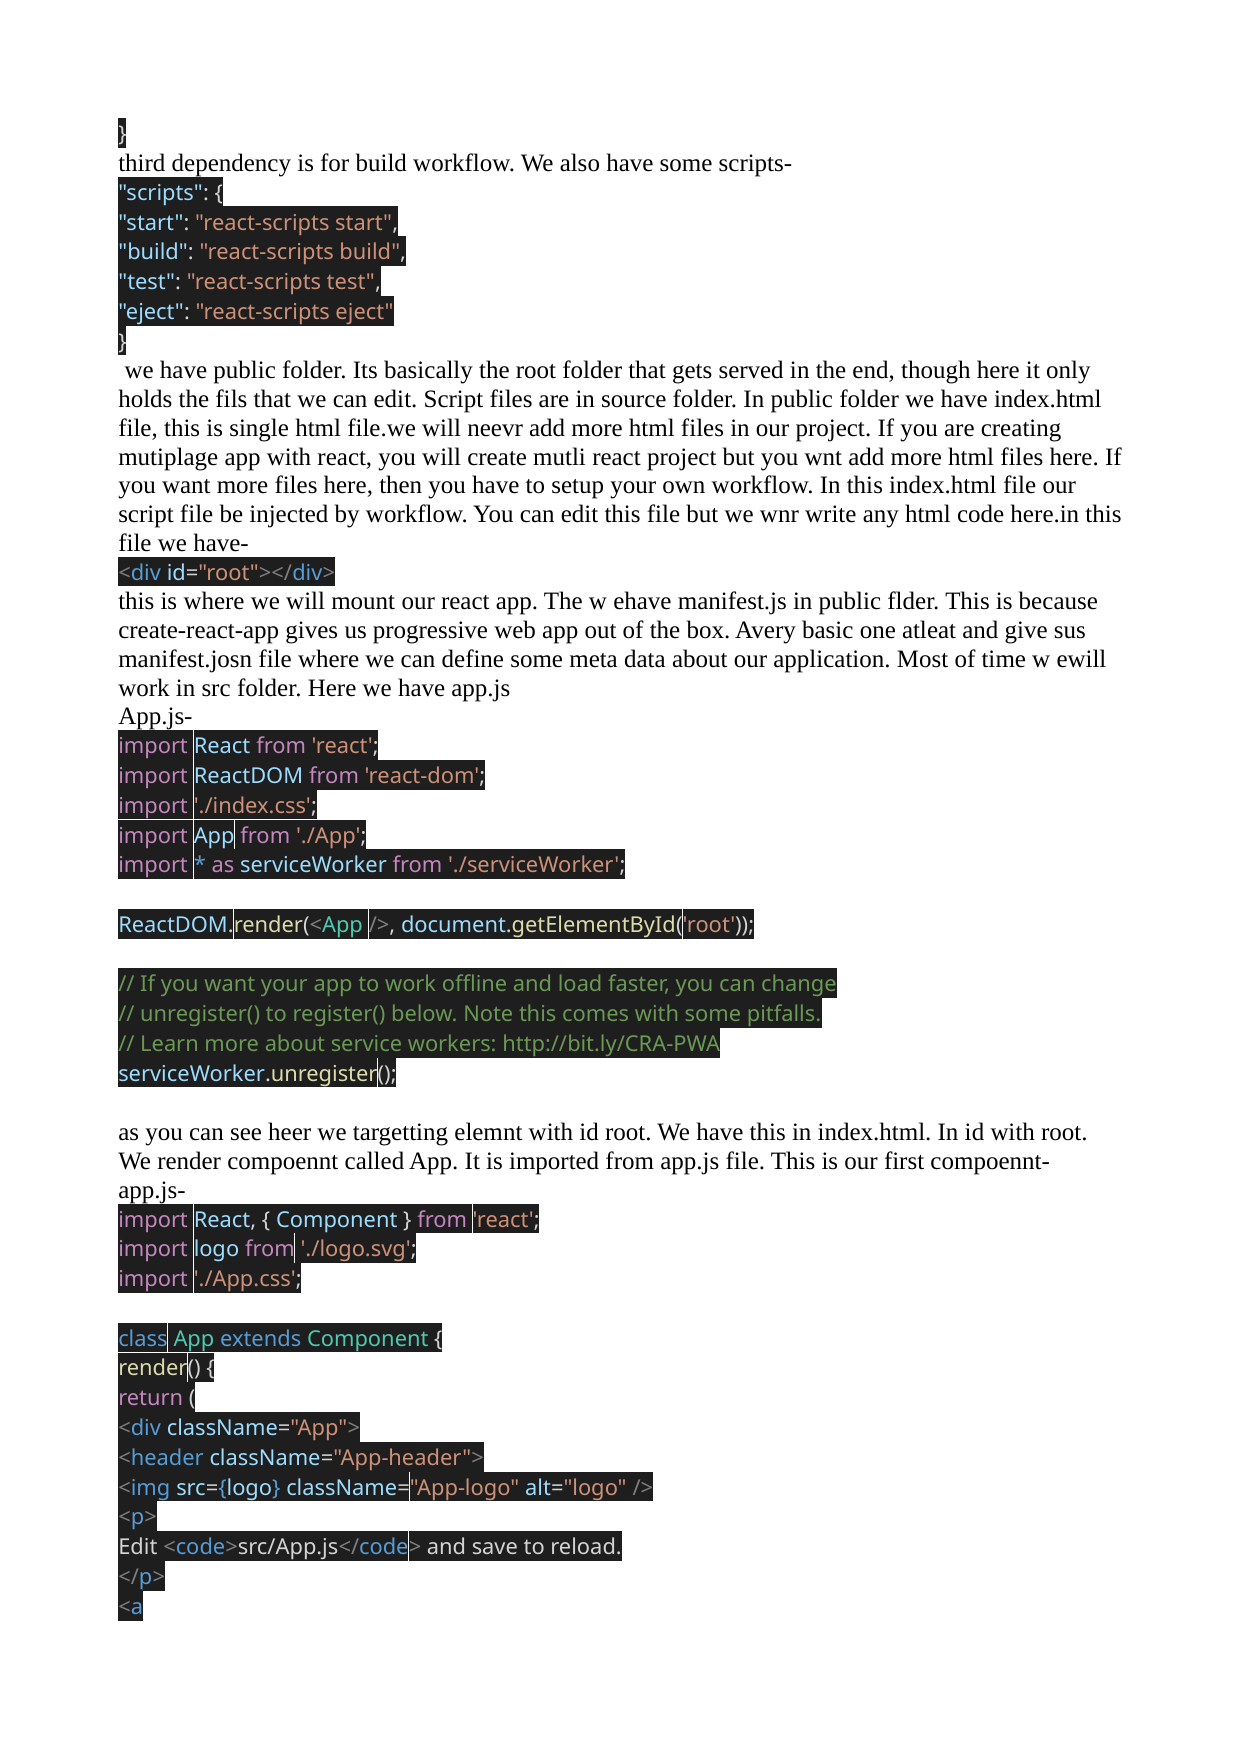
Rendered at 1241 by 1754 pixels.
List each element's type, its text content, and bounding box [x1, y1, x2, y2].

text return ( [118, 1382, 1122, 1412]
text <div className="App"> [118, 1412, 1122, 1442]
text import * as serviceWorker from './serviceWorker'; [118, 849, 1122, 879]
text we have public folder. Its basically the root folder that gets served in the end, though here it only holds the fils that we can edit. Script files are in source folder. In public folder we have index.html file, this is single html file.we will neevr add more html files in our project. If you are creating mutiplage app with react, you will create mutli react project but you wnt add more html files here. If you want more files here, then you have to setup your own workflow. In this index.html file our script file be injected by workflow. You can edit this file but we wnr write any html code here.in this file we have- [118, 355, 1122, 557]
text app.js- [118, 1175, 1122, 1203]
text </p> [118, 1561, 1122, 1591]
text "start": "react-scripts start", [118, 206, 1122, 236]
text import logo from './logo.svg'; [118, 1233, 1122, 1263]
text as you can see heer we targetting elemnt with id root. We have this in index.html. In id with root. We render compoennt called App. It is imported from app.js file. This is our first compoennt- [118, 1117, 1122, 1175]
text "scripts": { [118, 177, 1122, 206]
text <div id="root"></div> [118, 557, 1122, 586]
text // Learn more about service workers: http://bit.ly/CRA-PWA [118, 1028, 1122, 1058]
text } [118, 118, 1122, 148]
text App.js- [118, 701, 1122, 730]
text import './index.css'; [118, 790, 1122, 819]
text <header className="App-header"> [118, 1442, 1122, 1472]
text import React from 'react'; [118, 730, 1122, 760]
text <img src={logo} className="App-logo" alt="logo" /> [118, 1472, 1122, 1501]
text class App extends Component { [118, 1323, 1122, 1352]
text "test": "react-scripts test", [118, 266, 1122, 296]
text <a [118, 1591, 1122, 1621]
text <p> [118, 1501, 1122, 1531]
text } [118, 326, 1122, 355]
text // unregister() to register() below. Note this comes with some pitfalls. [118, 998, 1122, 1028]
text third dependency is for build workflow. We also have some scripts- [118, 148, 1122, 177]
text "build": "react-scripts build", [118, 236, 1122, 266]
text import React, { Component } from 'react'; [118, 1203, 1122, 1233]
text import App from './App'; [118, 819, 1122, 849]
text Edit <code>src/App.js</code> and save to reload. [118, 1531, 1122, 1561]
text import './App.css'; [118, 1263, 1122, 1293]
text import ReactDOM from 'react-dom'; [118, 760, 1122, 790]
text serviceWorker.unregister(); [118, 1058, 1122, 1087]
text this is where we will mount our react app. The w ehave manifest.js in public flder. This is because create-react-app gives us progressive web app out of the box. Avery basic one atleat and give sus manifest.josn file where we can define some meta data about our application. Most of time w ewill work in src folder. Here we have app.js [118, 586, 1122, 701]
text render() { [118, 1352, 1122, 1382]
text // If you want your app to work offline and load faster, you can change [118, 968, 1122, 998]
text "eject": "react-scripts eject" [118, 296, 1122, 326]
text ReactDOM.render(<App />, document.getElementById('root')); [118, 909, 1122, 939]
